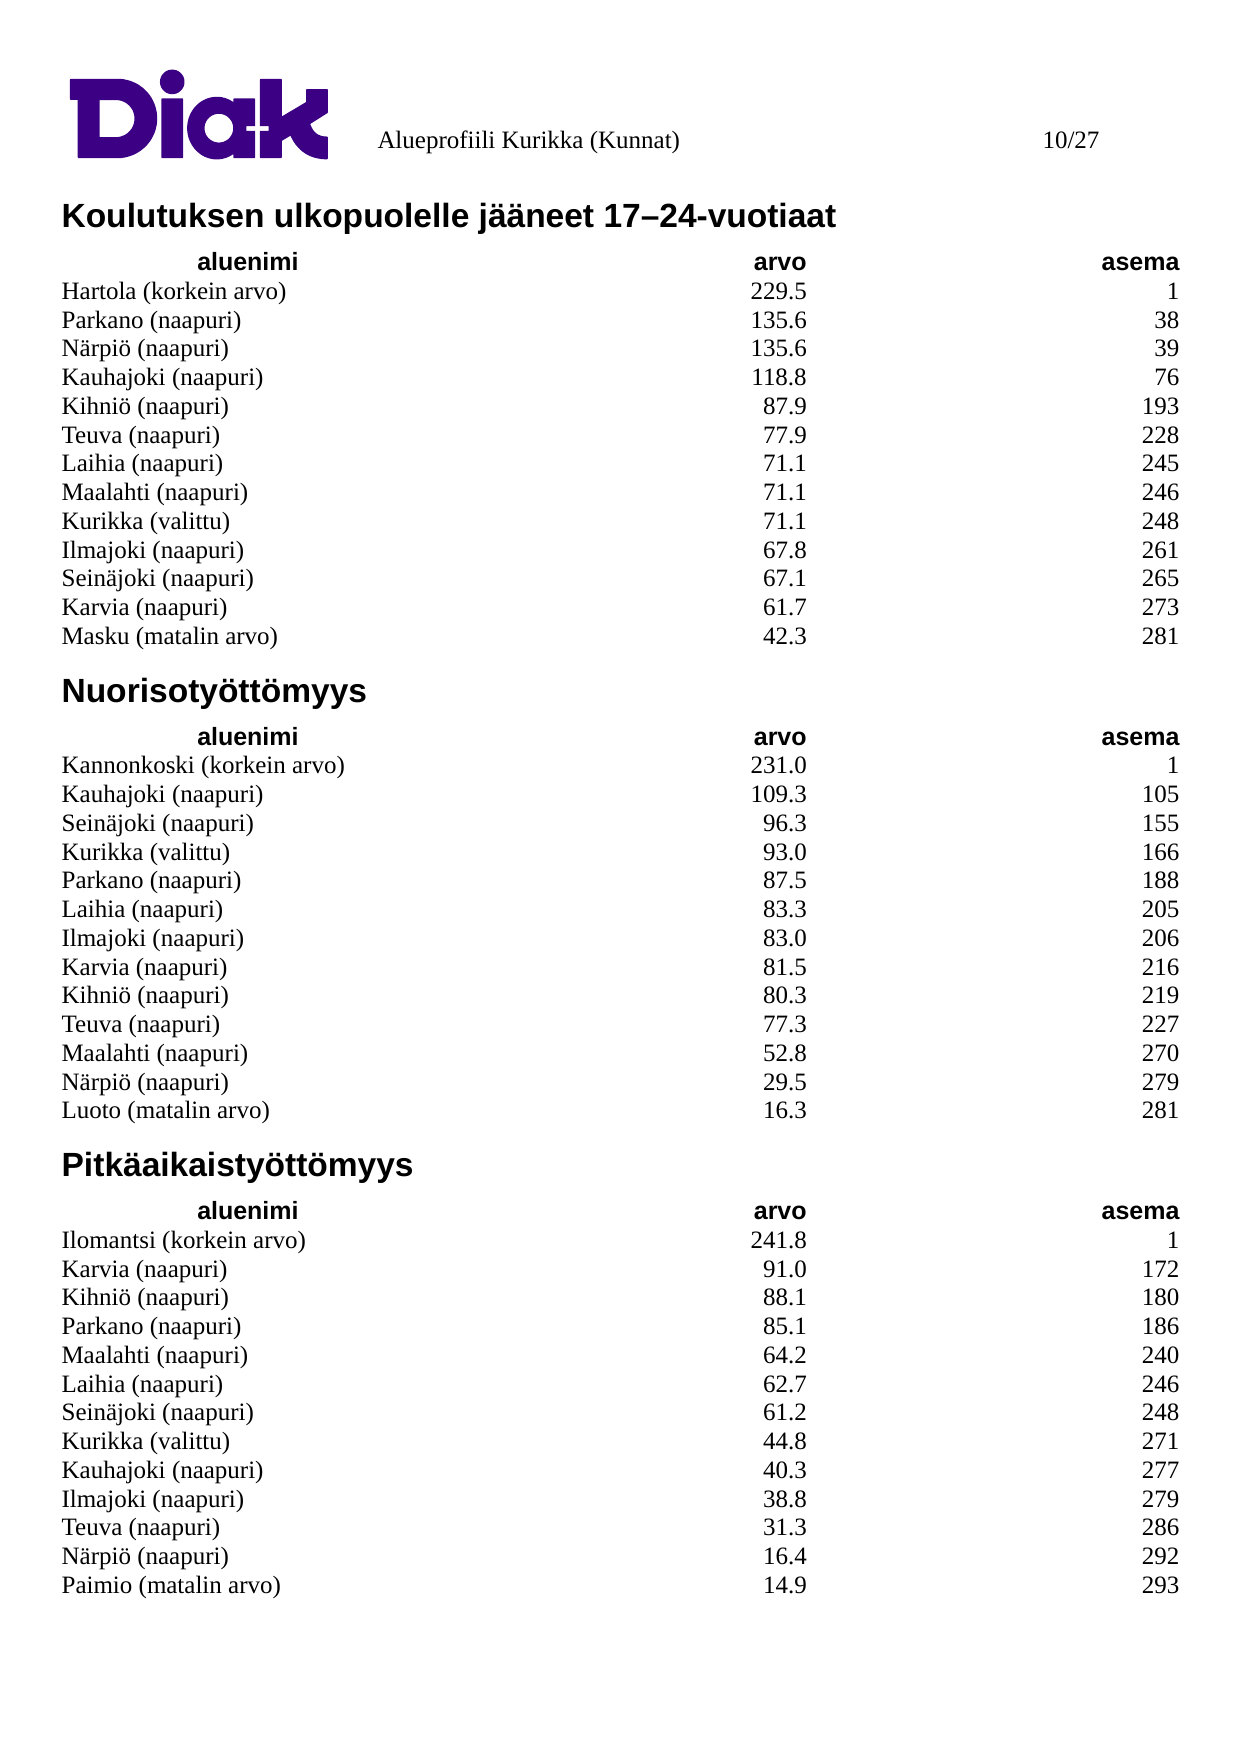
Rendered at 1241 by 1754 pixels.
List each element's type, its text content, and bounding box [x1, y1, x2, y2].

table_cell Kurikka (valittu) [61, 506, 434, 535]
table_cell 76 [806, 362, 1179, 391]
table_cell 77.3 [434, 1009, 806, 1038]
table_cell 227 [806, 1009, 1179, 1038]
table_cell Parkano (naapuri) [61, 305, 434, 333]
table_cell 64.2 [434, 1340, 806, 1369]
table_cell 88.1 [434, 1283, 806, 1311]
table_cell Ilomantsi (korkein arvo) [61, 1225, 434, 1254]
table_cell 245 [806, 449, 1179, 477]
table_cell 277 [806, 1455, 1179, 1484]
table_cell Maalahti (naapuri) [61, 477, 434, 506]
table_cell Masku (matalin arvo) [61, 621, 434, 650]
table_cell 273 [806, 592, 1179, 621]
table_cell Kihniö (naapuri) [61, 391, 434, 420]
table_cell 16.4 [434, 1541, 806, 1570]
table_cell 279 [806, 1484, 1179, 1512]
table_cell Teuva (naapuri) [61, 1009, 434, 1038]
table_header arvo [434, 722, 806, 751]
table_header asema [806, 1196, 1179, 1225]
table_cell 216 [806, 952, 1179, 981]
table_cell 228 [806, 420, 1179, 448]
table_cell 71.1 [434, 449, 806, 477]
table_cell Karvia (naapuri) [61, 592, 434, 621]
table_cell Ilmajoki (naapuri) [61, 1484, 434, 1512]
table_cell Laihia (naapuri) [61, 894, 434, 923]
table_cell 293 [806, 1570, 1179, 1599]
table_cell 38 [806, 305, 1179, 333]
table_cell 67.8 [434, 535, 806, 563]
table_cell 248 [806, 506, 1179, 535]
table_cell 44.8 [434, 1426, 806, 1455]
table_cell 85.1 [434, 1311, 806, 1340]
table_cell 279 [806, 1067, 1179, 1096]
table_cell 96.3 [434, 808, 806, 837]
table_cell 188 [806, 866, 1179, 894]
table_cell 219 [806, 981, 1179, 1009]
table_cell 14.9 [434, 1570, 806, 1599]
table_cell 265 [806, 564, 1179, 592]
table_cell Parkano (naapuri) [61, 866, 434, 894]
subtitle Koulutuksen ulkopuolelle jääneet 17–24-vuotiaat [61, 196, 1179, 235]
table_cell Kurikka (valittu) [61, 1426, 434, 1455]
table_cell Ilmajoki (naapuri) [61, 535, 434, 563]
table_cell 109.3 [434, 779, 806, 808]
table_header asema [806, 722, 1179, 751]
table_cell Ilmajoki (naapuri) [61, 923, 434, 952]
table_cell Kurikka (valittu) [61, 837, 434, 866]
table_cell 39 [806, 334, 1179, 362]
table_cell Kannonkoski (korkein arvo) [61, 751, 434, 779]
table_cell 193 [806, 391, 1179, 420]
table_cell 205 [806, 894, 1179, 923]
table_cell Kihniö (naapuri) [61, 1283, 434, 1311]
table_cell 155 [806, 808, 1179, 837]
table_cell 271 [806, 1426, 1179, 1455]
table_cell Kauhajoki (naapuri) [61, 362, 434, 391]
table_header arvo [434, 1196, 806, 1225]
table_cell 281 [806, 621, 1179, 650]
table_cell 118.8 [434, 362, 806, 391]
table_header aluenimi [61, 1196, 434, 1225]
table_cell 229.5 [434, 276, 806, 305]
table_cell Karvia (naapuri) [61, 952, 434, 981]
table_header asema [806, 247, 1179, 276]
table_cell Teuva (naapuri) [61, 420, 434, 448]
table_cell 81.5 [434, 952, 806, 981]
table_cell 52.8 [434, 1038, 806, 1067]
table_cell 135.6 [434, 334, 806, 362]
table_cell Maalahti (naapuri) [61, 1038, 434, 1067]
table_cell Hartola (korkein arvo) [61, 276, 434, 305]
table_cell 61.2 [434, 1398, 806, 1426]
table_cell 281 [806, 1096, 1179, 1124]
table_cell 80.3 [434, 981, 806, 1009]
table_cell Parkano (naapuri) [61, 1311, 434, 1340]
table_cell 40.3 [434, 1455, 806, 1484]
table_cell 83.0 [434, 923, 806, 952]
table_cell Laihia (naapuri) [61, 1369, 434, 1397]
table_cell 71.1 [434, 506, 806, 535]
table_cell 261 [806, 535, 1179, 563]
table_cell Seinäjoki (naapuri) [61, 564, 434, 592]
table_cell Karvia (naapuri) [61, 1254, 434, 1282]
table_cell 241.8 [434, 1225, 806, 1254]
table_cell Kauhajoki (naapuri) [61, 779, 434, 808]
table_cell 166 [806, 837, 1179, 866]
table_cell 87.5 [434, 866, 806, 894]
table_cell 172 [806, 1254, 1179, 1282]
table_cell Teuva (naapuri) [61, 1513, 434, 1541]
table_cell 286 [806, 1513, 1179, 1541]
table_cell 206 [806, 923, 1179, 952]
table_cell 231.0 [434, 751, 806, 779]
table_cell 246 [806, 477, 1179, 506]
table_cell 16.3 [434, 1096, 806, 1124]
table_cell 1 [806, 1225, 1179, 1254]
table_cell 31.3 [434, 1513, 806, 1541]
table_cell 29.5 [434, 1067, 806, 1096]
table_cell 83.3 [434, 894, 806, 923]
subtitle Nuorisotyöttömyys [61, 671, 1179, 709]
table_cell Seinäjoki (naapuri) [61, 1398, 434, 1426]
table_cell 186 [806, 1311, 1179, 1340]
table_header aluenimi [61, 722, 434, 751]
table_cell Kauhajoki (naapuri) [61, 1455, 434, 1484]
subtitle Pitkäaikaistyöttömyys [61, 1145, 1179, 1184]
table_cell 105 [806, 779, 1179, 808]
table_cell 87.9 [434, 391, 806, 420]
table_cell 38.8 [434, 1484, 806, 1512]
table_cell Luoto (matalin arvo) [61, 1096, 434, 1124]
table_cell Maalahti (naapuri) [61, 1340, 434, 1369]
table_cell 240 [806, 1340, 1179, 1369]
table_cell Närpiö (naapuri) [61, 1541, 434, 1570]
table_cell 180 [806, 1283, 1179, 1311]
table_header aluenimi [61, 247, 434, 276]
table_cell 246 [806, 1369, 1179, 1397]
table_cell 61.7 [434, 592, 806, 621]
table_cell Laihia (naapuri) [61, 449, 434, 477]
table_cell Närpiö (naapuri) [61, 1067, 434, 1096]
table_cell 1 [806, 751, 1179, 779]
table_cell 270 [806, 1038, 1179, 1067]
table_cell 135.6 [434, 305, 806, 333]
table_cell 93.0 [434, 837, 806, 866]
table_cell Kihniö (naapuri) [61, 981, 434, 1009]
table_cell 77.9 [434, 420, 806, 448]
table_cell 1 [806, 276, 1179, 305]
table_cell 91.0 [434, 1254, 806, 1282]
table_cell 42.3 [434, 621, 806, 650]
table_cell Paimio (matalin arvo) [61, 1570, 434, 1599]
table_header arvo [434, 247, 806, 276]
table_cell Seinäjoki (naapuri) [61, 808, 434, 837]
table_cell Närpiö (naapuri) [61, 334, 434, 362]
table_cell 71.1 [434, 477, 806, 506]
table_cell 248 [806, 1398, 1179, 1426]
table_cell 62.7 [434, 1369, 806, 1397]
table_cell 67.1 [434, 564, 806, 592]
table_cell 292 [806, 1541, 1179, 1570]
